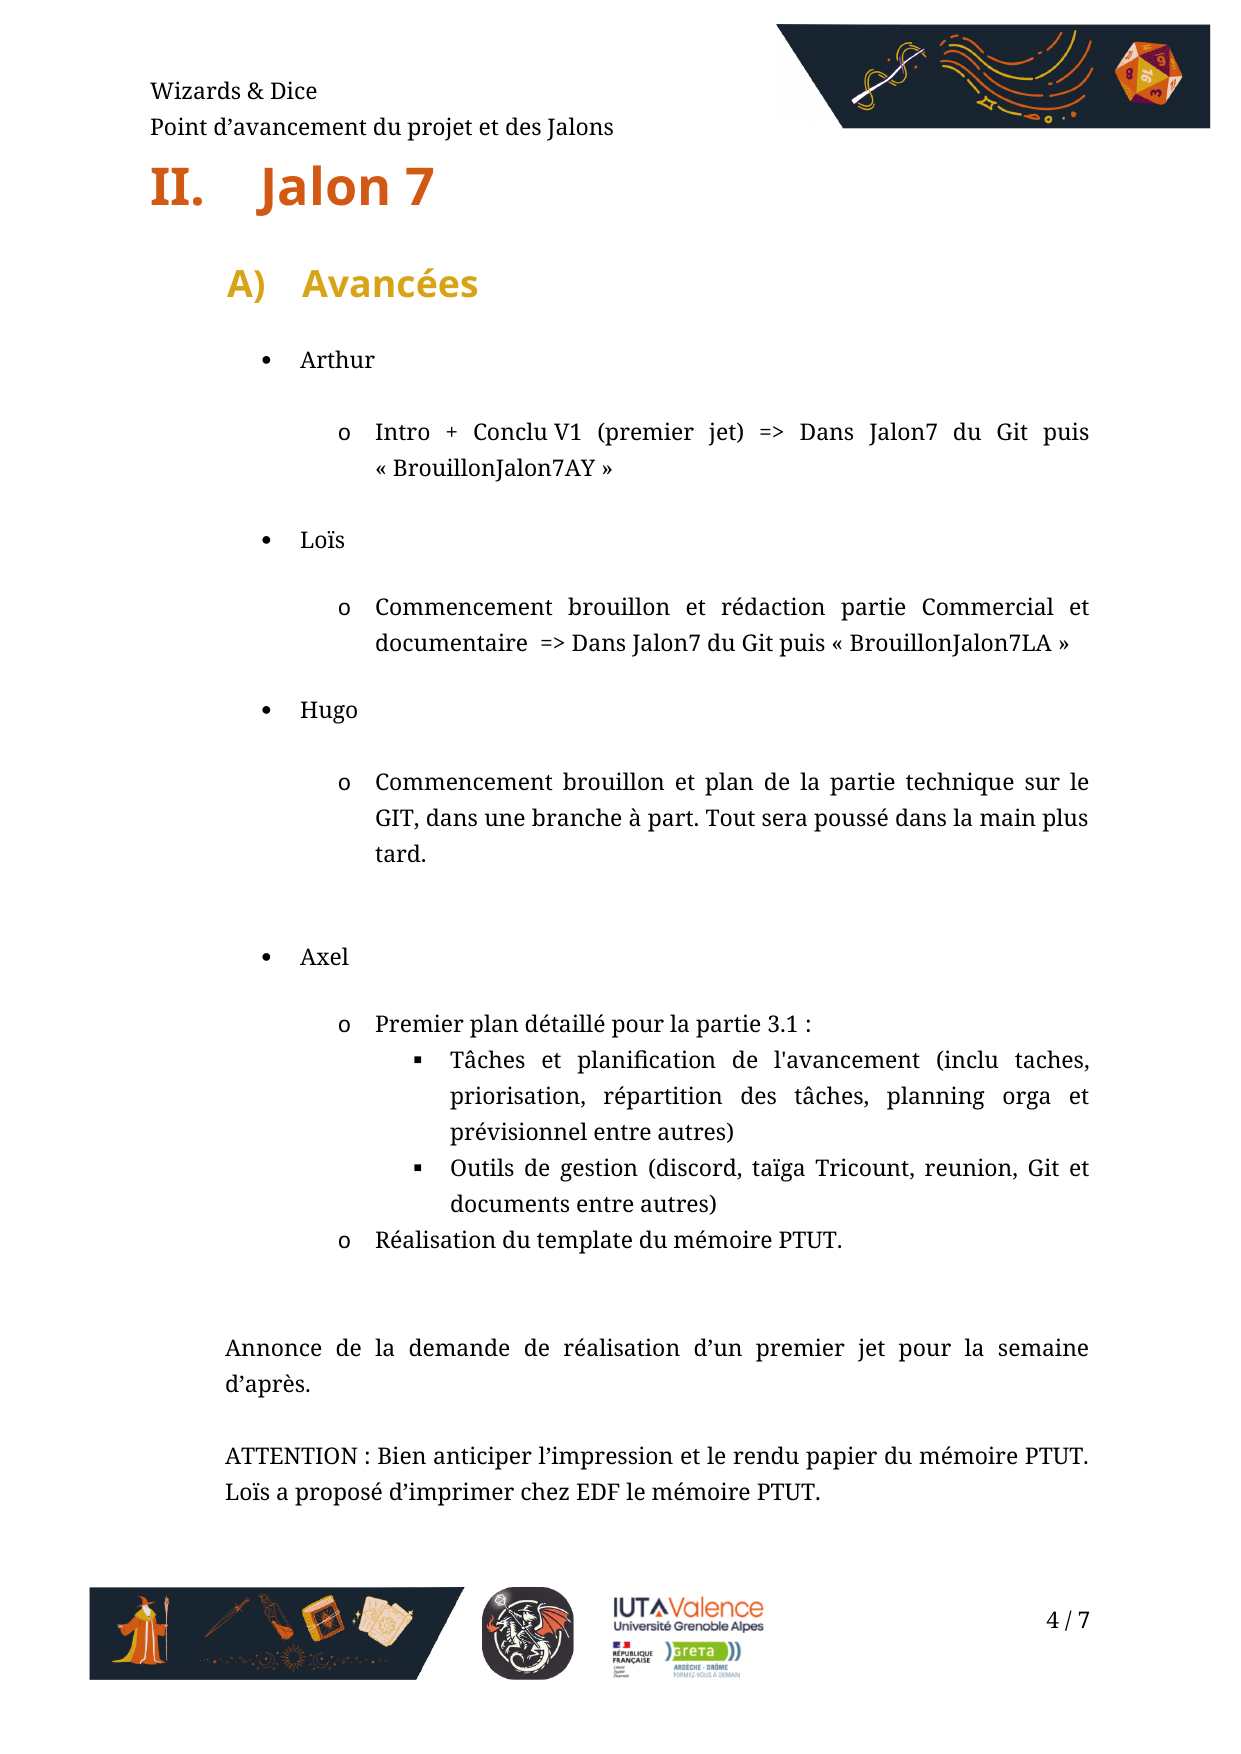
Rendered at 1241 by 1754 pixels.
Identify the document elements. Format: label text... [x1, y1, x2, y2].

text ATTENTION : Bien anticiper l’impression et le rendu papier du mémoire PTUT. Loïs a proposé d’imprimer chez EDF le mémoire PTUT. [225, 1440, 1090, 1507]
list Arthur [262, 344, 1090, 375]
list Jalon 7 [150, 150, 1090, 221]
list Premier plan détaillé pour la partie 3.1 : [337, 1008, 1090, 1039]
list Réalisation du template du mémoire PTUT. [337, 1224, 1090, 1255]
list Outils de gestion (discord, taïga Tricount, reunion, Git et documents entre autres) [412, 1152, 1090, 1219]
text Annonce de la demande de réalisation d’un premier jet pour la semaine d’après. [225, 1332, 1090, 1399]
list Hugo [262, 694, 1090, 725]
list Tâches et planification de l'avancement (inclu taches, priorisation, répartition des tâches, planning orga et prévisionnel entre autres) [412, 1044, 1090, 1147]
list Commencement brouillon et rédaction partie Commercial et documentaire => Dans Jalon7 du Git puis « BrouillonJalon7LA » [337, 591, 1090, 658]
list Intro + Conclu V1 (premier jet) => Dans Jalon7 du Git puis « BrouillonJalon7AY » [337, 416, 1090, 483]
list Avancées [227, 257, 1090, 308]
list Axel [262, 941, 1090, 972]
list Loïs [262, 524, 1090, 555]
list Commencement brouillon et plan de la partie technique sur le GIT, dans une branche à part. Tout sera poussé dans la main plus tard. [337, 766, 1090, 869]
